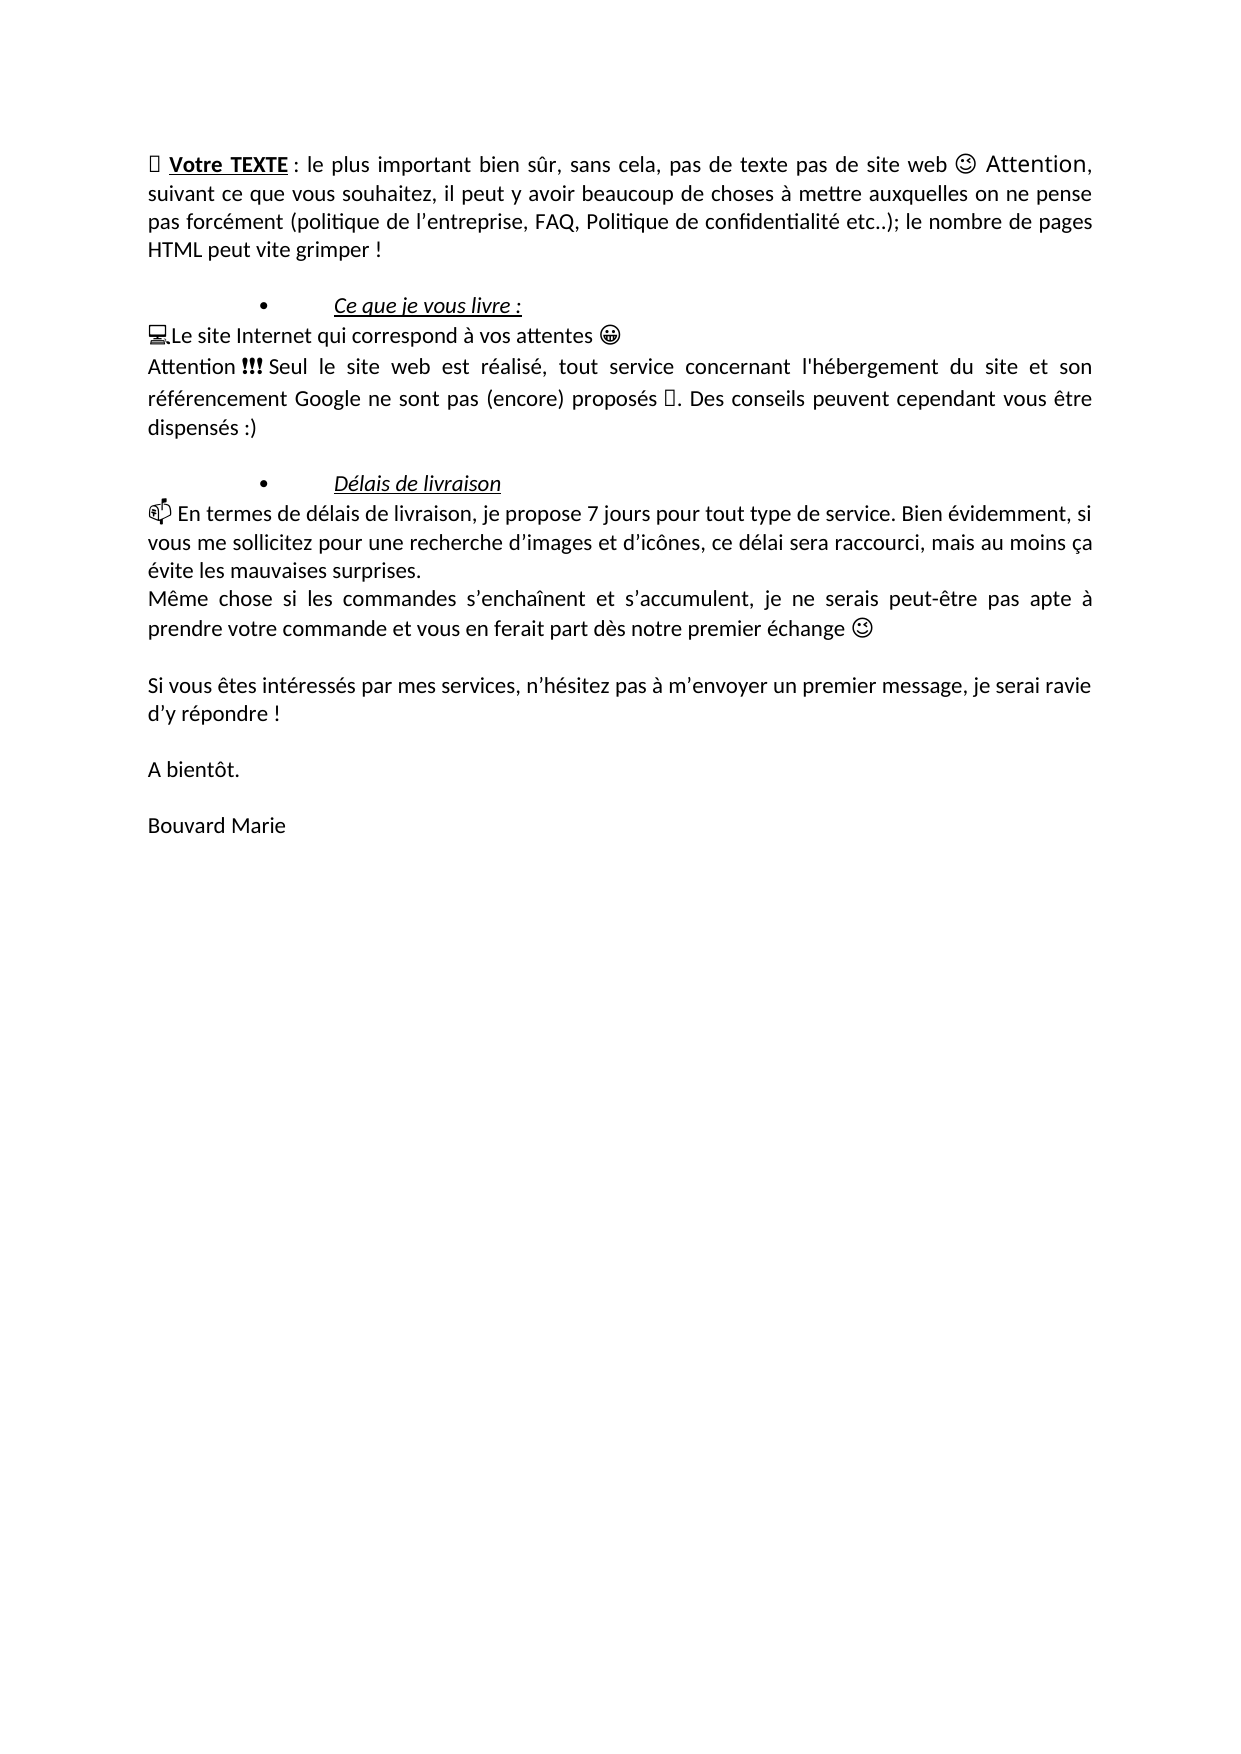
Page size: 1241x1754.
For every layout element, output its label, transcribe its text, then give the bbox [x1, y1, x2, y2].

text A bientôt. [148, 755, 1093, 783]
text Même chose si les commandes s’enchaînent et s’accumulent, je ne serais peut-être pas apte à prendre votre commande et vous en ferait part dès notre premier échange 😉 [148, 584, 1093, 643]
text 💻Le site Internet qui correspond à vos attentes 😀 [148, 319, 1093, 350]
text Bouvard Marie [148, 811, 1093, 839]
text 📫 En termes de délais de livraison, je propose 7 jours pour tout type de service. Bien évidemment, si vous me sollicitez pour une recherche d’images et d’icônes, ce délai sera raccourci, mais au moins ça évite les mauvaises surprises. [148, 497, 1093, 584]
list Ce que je vous livre : [260, 291, 1093, 319]
text Si vous êtes intéressés par mes services, n’hésitez pas à m’envoyer un premier message, je serai ravie d’y répondre ! [148, 671, 1093, 727]
text Attention ❗❗❗ Seul le site web est réalisé, tout service concernant l'hébergement du site et son référencement Google ne sont pas (encore) proposés 🔜. Des conseils peuvent cependant vous être dispensés :) [148, 350, 1093, 441]
text 📃 Votre TEXTE : le plus important bien sûr, sans cela, pas de texte pas de site web 😉 Attention, suivant ce que vous souhaitez, il peut y avoir beaucoup de choses à mettre auxquelles on ne pense pas forcément (politique de l’entreprise, FAQ, Politique de confidentialité etc..); le nombre de pages HTML peut vite grimper ! [148, 148, 1093, 263]
list Délais de livraison [260, 469, 1093, 497]
